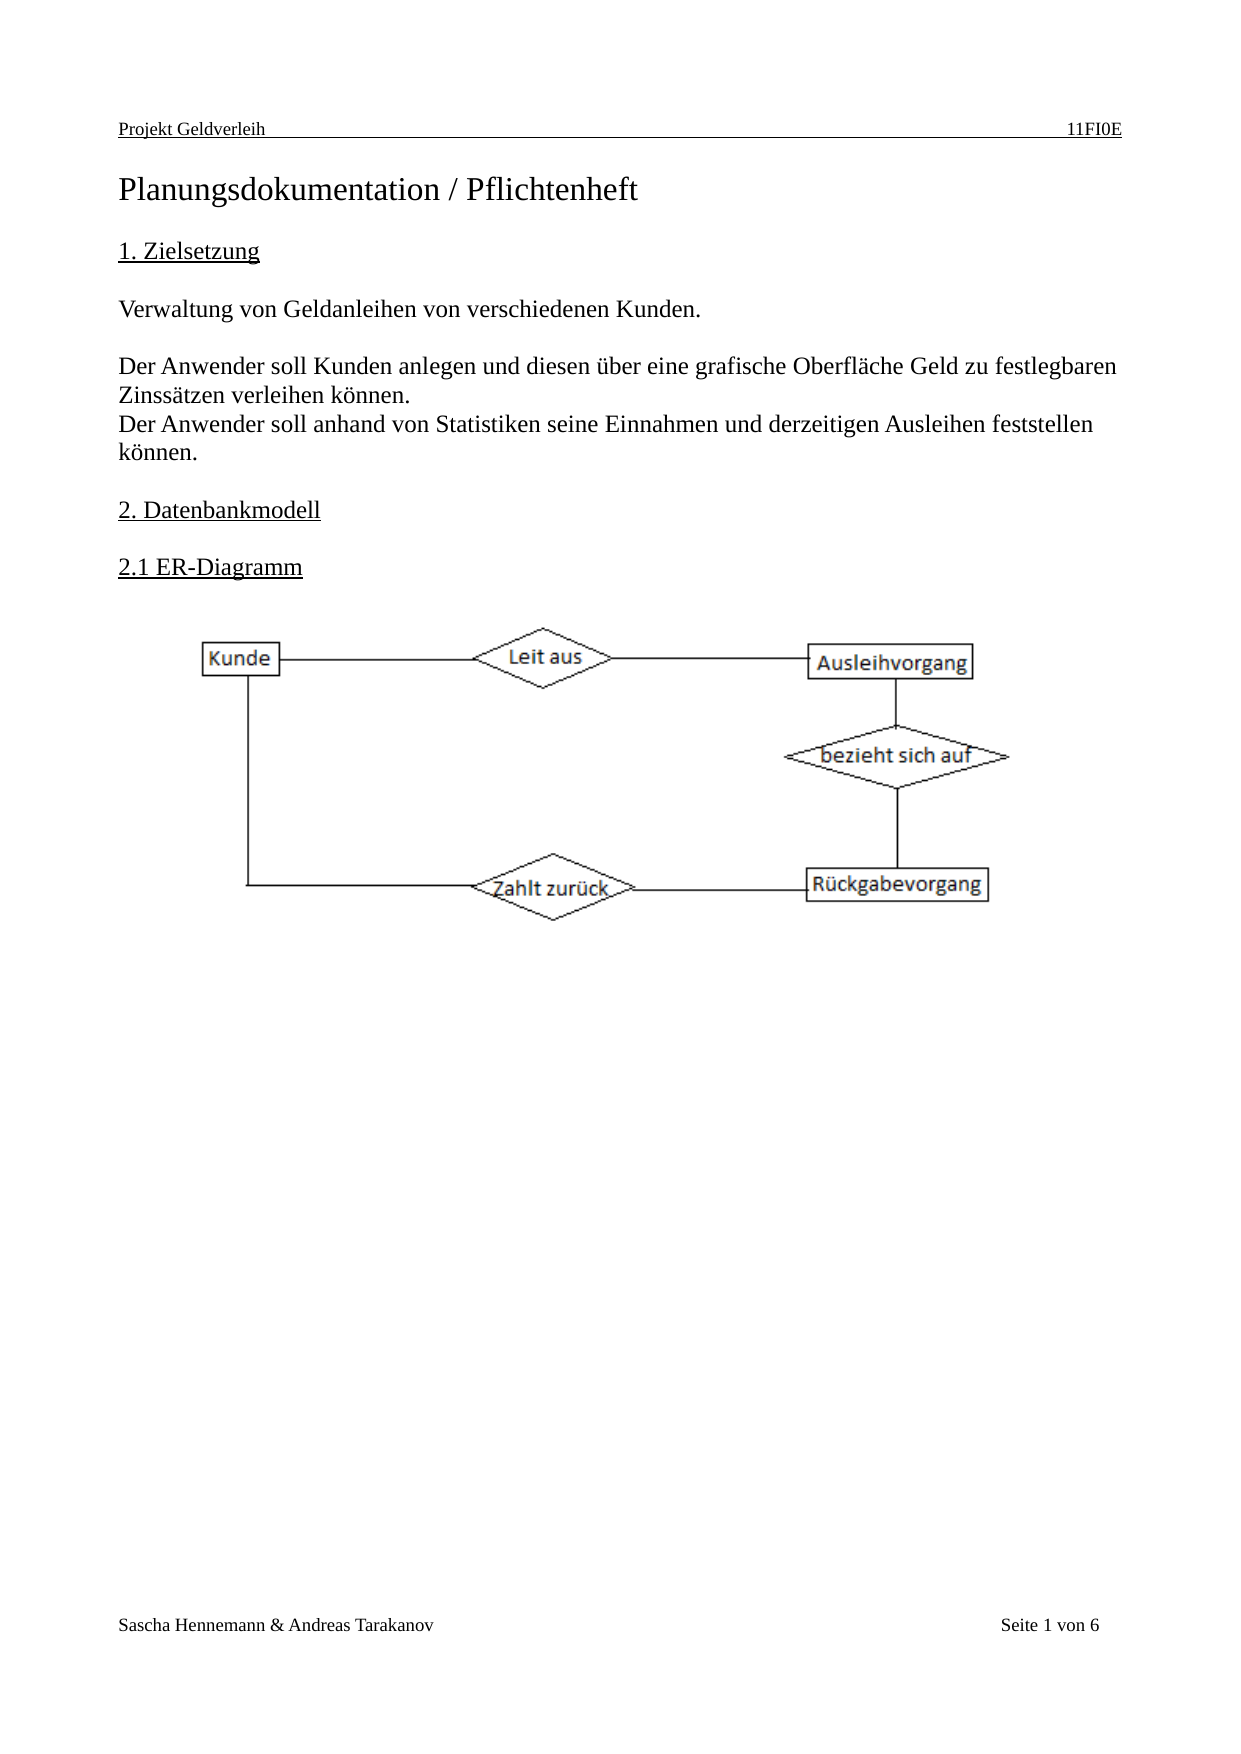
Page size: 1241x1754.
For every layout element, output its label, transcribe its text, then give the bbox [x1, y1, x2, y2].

picture [185, 581, 1055, 957]
text Der Anwender soll Kunden anlegen und diesen über eine grafische Oberfläche Geld zu festlegbaren Zinssätzen verleihen können. [118, 351, 1122, 409]
text Planungsdokumentation / Pflichtenheft [118, 169, 1122, 207]
text 1. Zielsetzung [118, 236, 1122, 265]
text Verwaltung von Geldanleihen von verschiedenen Kunden. [118, 294, 1122, 322]
text Der Anwender soll anhand von Statistiken seine Einnahmen und derzeitigen Ausleihen feststellen können. [118, 409, 1122, 466]
text 2.1 ER-Diagramm [118, 552, 1122, 581]
text 2. Datenbankmodell [118, 495, 1122, 524]
